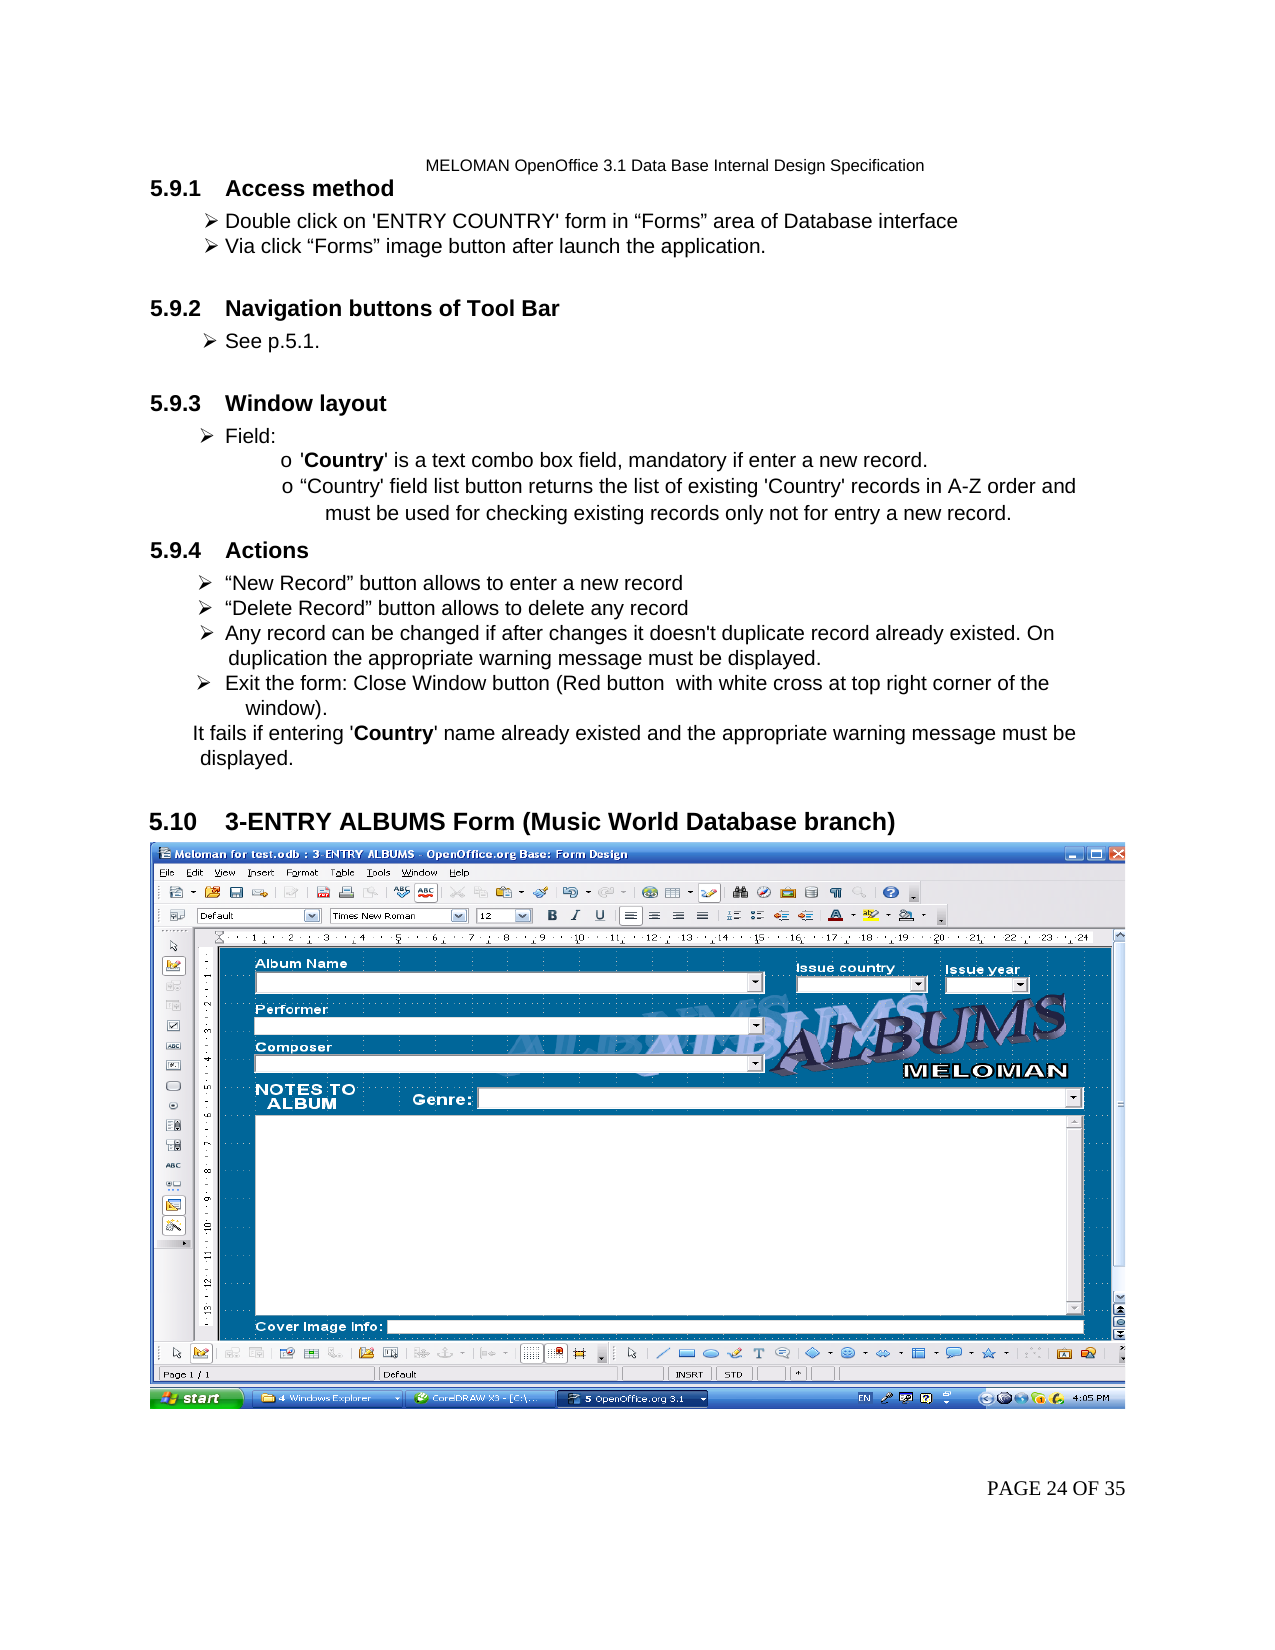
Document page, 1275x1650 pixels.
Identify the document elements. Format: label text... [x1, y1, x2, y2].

text It fails if entering 'Country' name already existed and the appropriate warning message must be displayed. [192, 719, 1125, 769]
list Double click on 'ENTRY COUNTRY' form in “Forms” area of Database interface [203, 208, 1125, 233]
list Any record can be changed if after changes it doesn't duplicate record already existed. On duplication the appropriate warning message must be displayed. [198, 619, 1125, 669]
list Exit the form: Close Window button (Red button with white cross at top right corner of the window). [195, 669, 1125, 719]
list 'Country' is a text combo box field, mandatory if enter a new record. [280, 448, 1125, 474]
list Field: [198, 423, 1125, 448]
subtitle Actions [150, 537, 1125, 563]
list See p.5.1. [202, 328, 1125, 353]
picture [150, 842, 1125, 1409]
list Via click “Forms” image button after launch the application. [203, 233, 1125, 258]
subtitle Access method [150, 175, 1125, 201]
list “Delete Record” button allows to delete any record [197, 594, 1125, 619]
subtitle 3-ENTRY ALBUMS Form (Music World Database branch) [148, 807, 1125, 836]
list “Country' field list button returns the list of existing 'Country' records in A-Z order and must be used for checking existing records only not for entry a new record. [281, 474, 1125, 524]
subtitle Navigation buttons of Tool Bar [150, 295, 1125, 321]
list “New Record” button allows to enter a new record [197, 569, 1125, 594]
subtitle Window layout [150, 390, 1125, 417]
